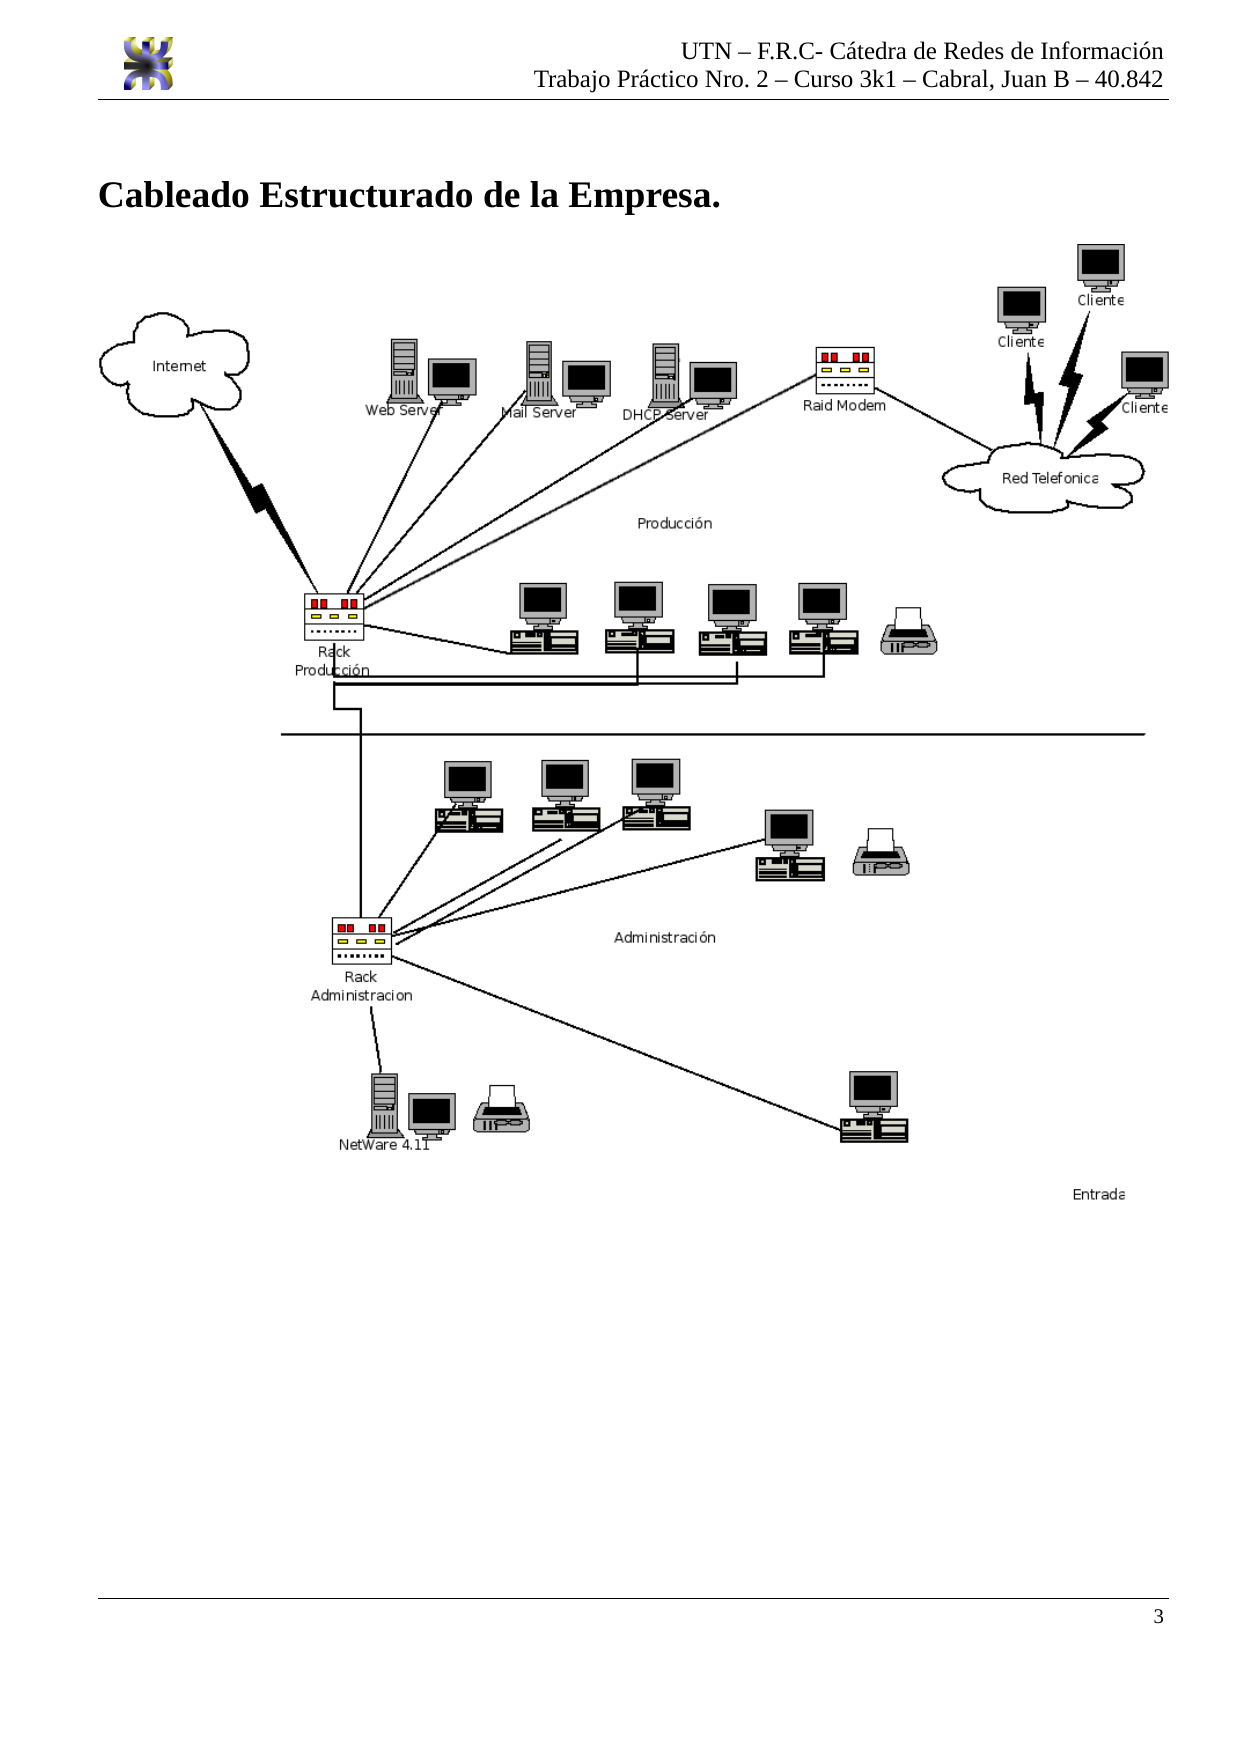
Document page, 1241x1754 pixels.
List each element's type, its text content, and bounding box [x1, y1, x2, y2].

picture [123, 37, 173, 90]
picture [97, 244, 1170, 1210]
subtitle Cableado Estructurado de la Empresa. [98, 172, 1169, 216]
